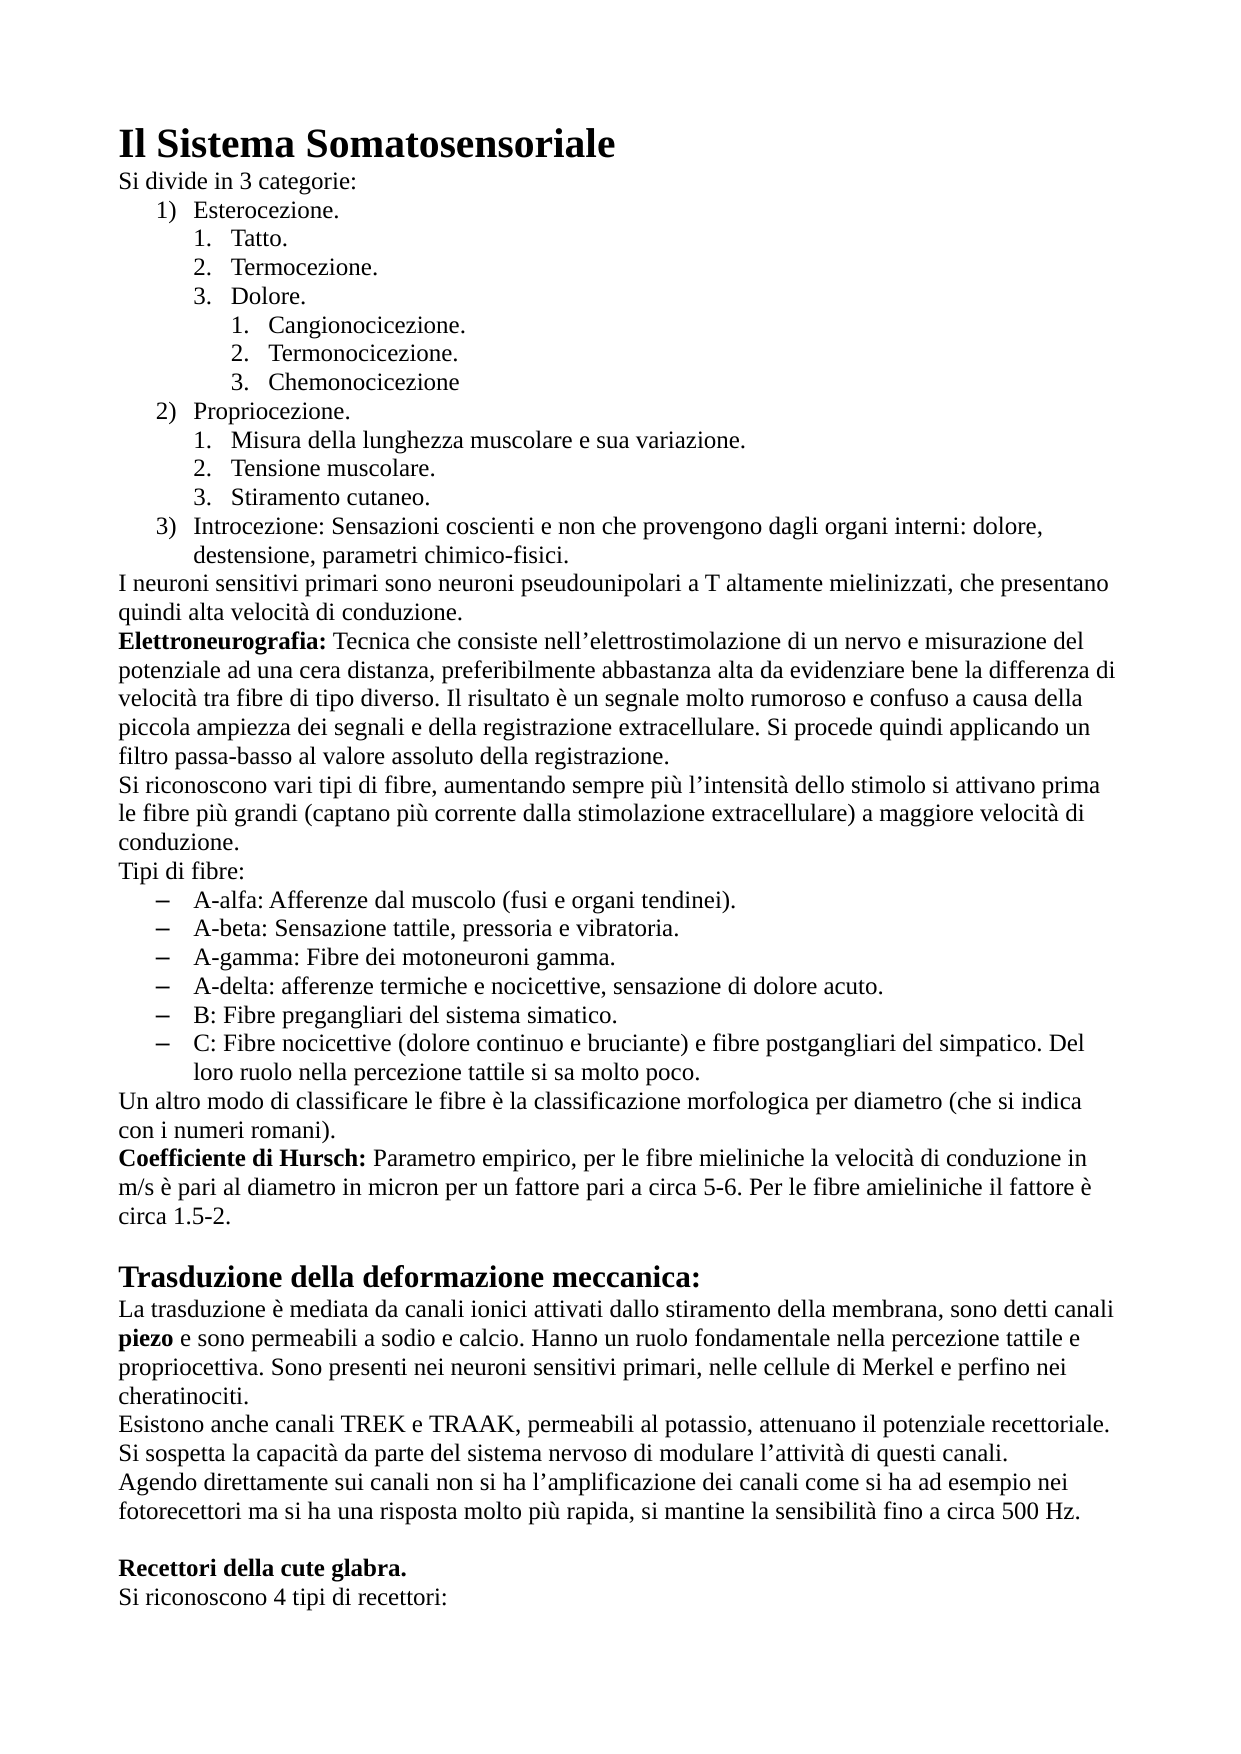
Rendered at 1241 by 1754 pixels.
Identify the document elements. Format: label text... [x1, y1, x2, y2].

list Dolore. [193, 281, 1122, 310]
list A-alfa: Afferenze dal muscolo (fusi e organi tendinei). [156, 885, 1122, 913]
list C: Fibre nocicettive (dolore continuo e bruciante) e fibre postgangliari del simpatico. Del loro ruolo nella percezione tattile si sa molto poco. [156, 1028, 1122, 1086]
list Tatto. [193, 223, 1122, 252]
text Si riconoscono 4 tipi di recettori: [118, 1582, 1122, 1611]
text Si divide in 3 categorie: [118, 166, 1122, 195]
list Termonocicezione. [231, 338, 1122, 367]
text Trasduzione della deformazione meccanica: [118, 1258, 1122, 1294]
text Un altro modo di classificare le fibre è la classificazione morfologica per diametro (che si indica con i numeri romani). [118, 1086, 1122, 1143]
list Misura della lunghezza muscolare e sua variazione. [193, 425, 1122, 453]
list A-beta: Sensazione tattile, pressoria e vibratoria. [156, 913, 1122, 942]
text La trasduzione è mediata da canali ionici attivati dallo stiramento della membrana, sono detti canali piezo e sono permeabili a sodio e calcio. Hanno un ruolo fondamentale nella percezione tattile e propriocettiva. Sono presenti nei neuroni sensitivi primari, nelle cellule di Merkel e perfino nei cheratinociti. [118, 1294, 1122, 1409]
list Stiramento cutaneo. [193, 482, 1122, 511]
list Esterocezione. [156, 195, 1122, 223]
text Esistono anche canali TREK e TRAAK, permeabili al potassio, attenuano il potenziale recettoriale. Si sospetta la capacità da parte del sistema nervoso di modulare l’attività di questi canali. [118, 1409, 1122, 1467]
text Coefficiente di Hursch: Parametro empirico, per le fibre mieliniche la velocità di conduzione in m/s è pari al diametro in micron per un fattore pari a circa 5-6. Per le fibre amieliniche il fattore è circa 1.5-2. [118, 1143, 1122, 1230]
list A-gamma: Fibre dei motoneuroni gamma. [156, 942, 1122, 971]
list Termocezione. [193, 252, 1122, 281]
list Tensione muscolare. [193, 453, 1122, 482]
text Si riconoscono vari tipi di fibre, aumentando sempre più l’intensità dello stimolo si attivano prima le fibre più grandi (captano più corrente dalla stimolazione extracellulare) a maggiore velocità di conduzione. [118, 770, 1122, 856]
list Cangionocicezione. [231, 310, 1122, 338]
text Elettroneurografia: Tecnica che consiste nell’elettrostimolazione di un nervo e misurazione del potenziale ad una cera distanza, preferibilmente abbastanza alta da evidenziare bene la differenza di velocità tra fibre di tipo diverso. Il risultato è un segnale molto rumoroso e confuso a causa della piccola ampiezza dei segnali e della registrazione extracellulare. Si procede quindi applicando un filtro passa-basso al valore assoluto della registrazione. [118, 626, 1122, 770]
text Il Sistema Somatosensoriale [118, 118, 1122, 166]
text Tipi di fibre: [118, 856, 1122, 885]
list A-delta: afferenze termiche e nocicettive, sensazione di dolore acuto. [156, 971, 1122, 1000]
text I neuroni sensitivi primari sono neuroni pseudounipolari a T altamente mielinizzati, che presentano quindi alta velocità di conduzione. [118, 568, 1122, 626]
text Agendo direttamente sui canali non si ha l’amplificazione dei canali come si ha ad esempio nei fotorecettori ma si ha una risposta molto più rapida, si mantine la sensibilità fino a circa 500 Hz. [118, 1467, 1122, 1524]
text Recettori della cute glabra. [118, 1553, 1122, 1582]
list Introcezione: Sensazioni coscienti e non che provengono dagli organi interni: dolore, destensione, parametri chimico-fisici. [156, 511, 1122, 568]
list Propriocezione. [156, 396, 1122, 425]
list Chemonocicezione [231, 367, 1122, 396]
list B: Fibre pregangliari del sistema simatico. [156, 1000, 1122, 1028]
